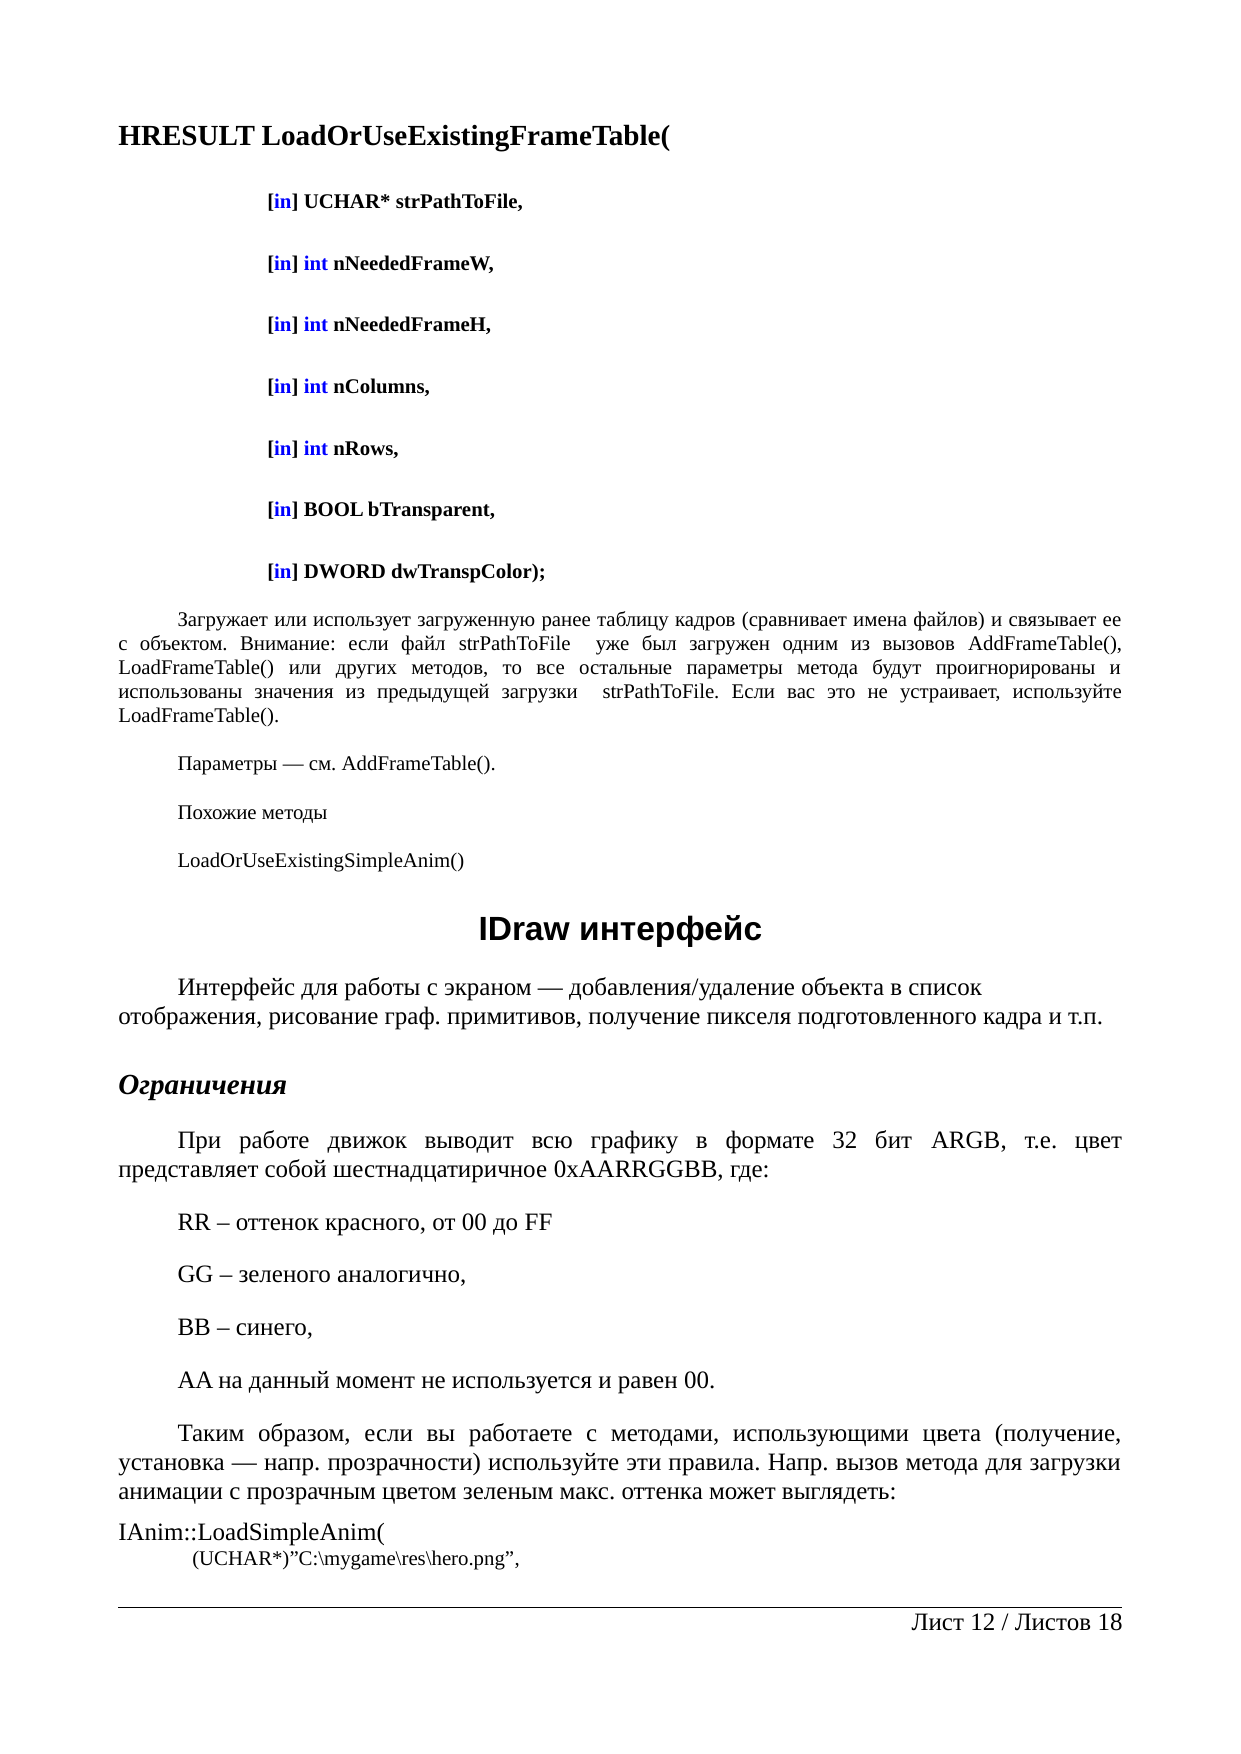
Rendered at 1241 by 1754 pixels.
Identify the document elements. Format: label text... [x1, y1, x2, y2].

text LoadOrUseExistingSimpleAnim() [118, 848, 1122, 872]
text AA на данный момент не используется и равен 00. [118, 1365, 1122, 1394]
text Таким образом, если вы работаете с методами, использующими цвета (получение, установка — напр. прозрачности) используйте эти правила. Напр. вызов метода для загрузки анимации с прозрачным цветом зеленым макс. оттенка может выглядеть: [118, 1418, 1122, 1504]
subtitle IDraw интерфейс [118, 909, 1122, 948]
text BB – синего, [118, 1312, 1122, 1341]
text IAnim::LoadSimpleAnim( [118, 1517, 1122, 1546]
text RR – оттенок красного, от 00 до FF [118, 1207, 1122, 1235]
subtitle HRESULT LoadOrUseExistingFrameTable( [118, 118, 1122, 152]
text Похожие методы [118, 799, 1122, 824]
text Загружает или использует загруженную ранее таблицу кадров (сравнивает имена файлов) и связывает ее с объектом. Внимание: если файл strPathToFile уже был загружен одним из вызовов AddFrameTable(), LoadFrameTable() или других методов, то все остальные параметры метода будут проигнорированы и использованы значения из предыдущей загрузки strPathToFile. Если вас это не устраивает, используйте LoadFrameTable(). [118, 607, 1122, 727]
subtitle [in] int nRows, [118, 435, 1122, 459]
text При работе движок выводит всю графику в формате 32 бит ARGB, т.е. цвет представляет собой шестнадцатиричное 0xAARRGGBB, где: [118, 1125, 1122, 1182]
subtitle [in] int nNeededFrameW, [118, 251, 1122, 275]
subtitle Ограничения [118, 1067, 1122, 1101]
subtitle [in] BOOL bTransparent, [118, 497, 1122, 521]
text Интерфейс для работы с экраном — добавления/удаление объекта в список отображения, рисование граф. примитивов, получение пикселя подготовленного кадра и т.п. [118, 972, 1122, 1030]
text Параметры — см. AddFrameTable(). [118, 751, 1122, 775]
subtitle [in] int nNeededFrameH, [118, 312, 1122, 336]
subtitle [in] int nColumns, [118, 374, 1122, 398]
text GG – зеленого аналогично, [118, 1259, 1122, 1288]
subtitle [in] DWORD dwTranspColor); [118, 558, 1122, 583]
text (UCHAR*)”C:\mygame\res\hero.png”, [118, 1546, 1122, 1570]
subtitle [in] UCHAR* strPathToFile, [118, 189, 1122, 213]
